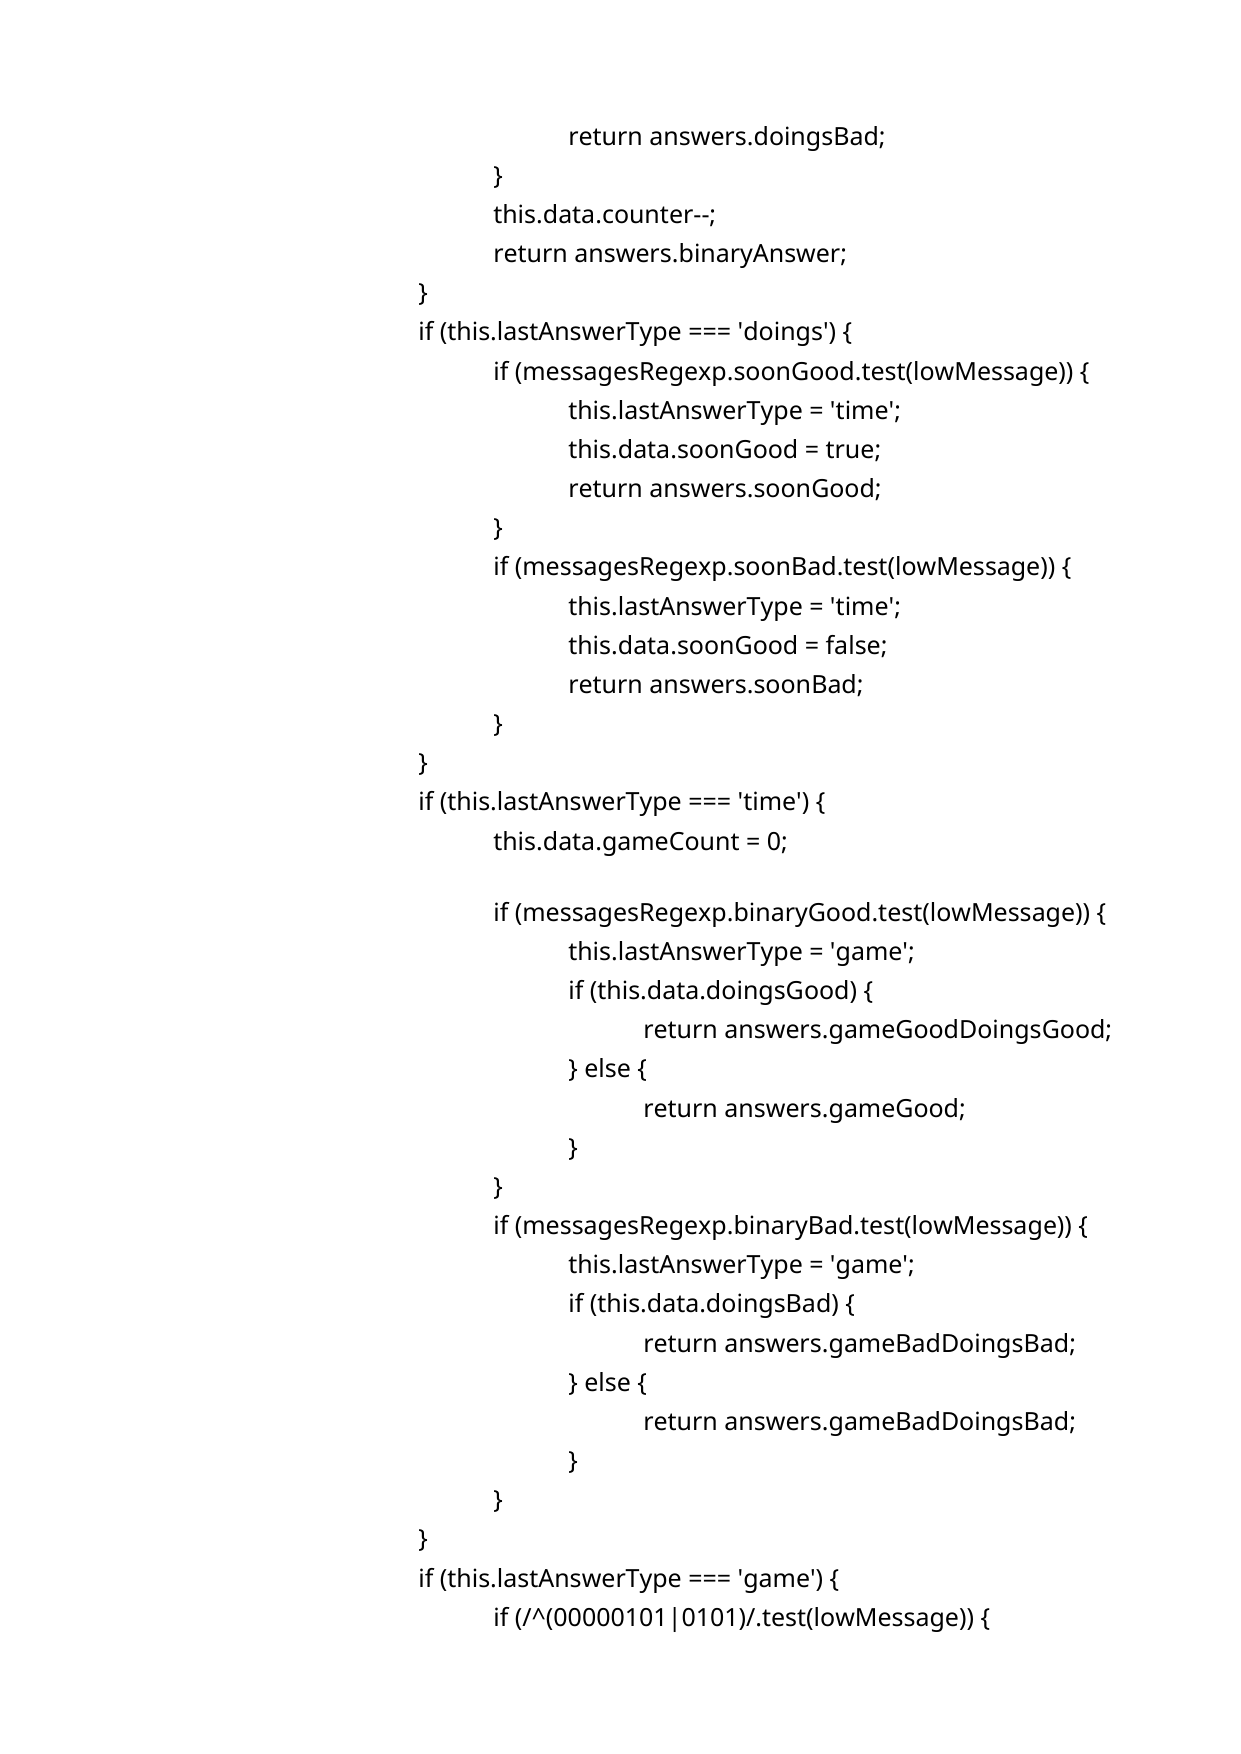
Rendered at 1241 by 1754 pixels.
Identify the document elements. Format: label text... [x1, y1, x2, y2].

text this.lastAnswerType = 'time'; [118, 588, 1181, 622]
text this.data.soonGood = false; [118, 627, 1181, 661]
text } [118, 1482, 1181, 1516]
text if (/^(00000101|0101)/.test(lowMessage)) { [118, 1599, 1181, 1633]
text if (this.lastAnswerType === 'time') { [118, 784, 1181, 818]
text } [118, 1169, 1181, 1203]
text } else { [118, 1051, 1181, 1085]
text if (this.data.doingsBad) { [118, 1286, 1181, 1320]
text } [118, 1129, 1181, 1163]
text return answers.doingsBad; [118, 118, 1181, 152]
text if (messagesRegexp.soonGood.test(lowMessage)) { [118, 353, 1181, 387]
text this.lastAnswerType = 'game'; [118, 934, 1181, 968]
text } [118, 745, 1181, 779]
text } [118, 1521, 1181, 1555]
text this.data.soonGood = true; [118, 431, 1181, 466]
text if (messagesRegexp.binaryGood.test(lowMessage)) { [118, 894, 1181, 928]
text } [118, 706, 1181, 740]
text this.data.counter--; [118, 196, 1181, 231]
text } else { [118, 1364, 1181, 1398]
text return answers.gameGood; [118, 1090, 1181, 1124]
text return answers.gameBadDoingsBad; [118, 1404, 1181, 1438]
text return answers.binaryAnswer; [118, 236, 1181, 270]
text if (this.lastAnswerType === 'doings') { [118, 314, 1181, 348]
text this.lastAnswerType = 'time'; [118, 392, 1181, 426]
text if (this.lastAnswerType === 'game') { [118, 1560, 1181, 1594]
text return answers.gameBadDoingsBad; [118, 1325, 1181, 1359]
text } [118, 275, 1181, 309]
text return answers.soonGood; [118, 471, 1181, 505]
text } [118, 510, 1181, 544]
text } [118, 157, 1181, 191]
text } [118, 1443, 1181, 1477]
text if (messagesRegexp.soonBad.test(lowMessage)) { [118, 549, 1181, 583]
text return answers.gameGoodDoingsGood; [118, 1012, 1181, 1046]
text if (this.data.doingsGood) { [118, 973, 1181, 1007]
text this.lastAnswerType = 'game'; [118, 1247, 1181, 1281]
text return answers.soonBad; [118, 666, 1181, 701]
text this.data.gameCount = 0; [118, 823, 1181, 857]
text if (messagesRegexp.binaryBad.test(lowMessage)) { [118, 1208, 1181, 1242]
